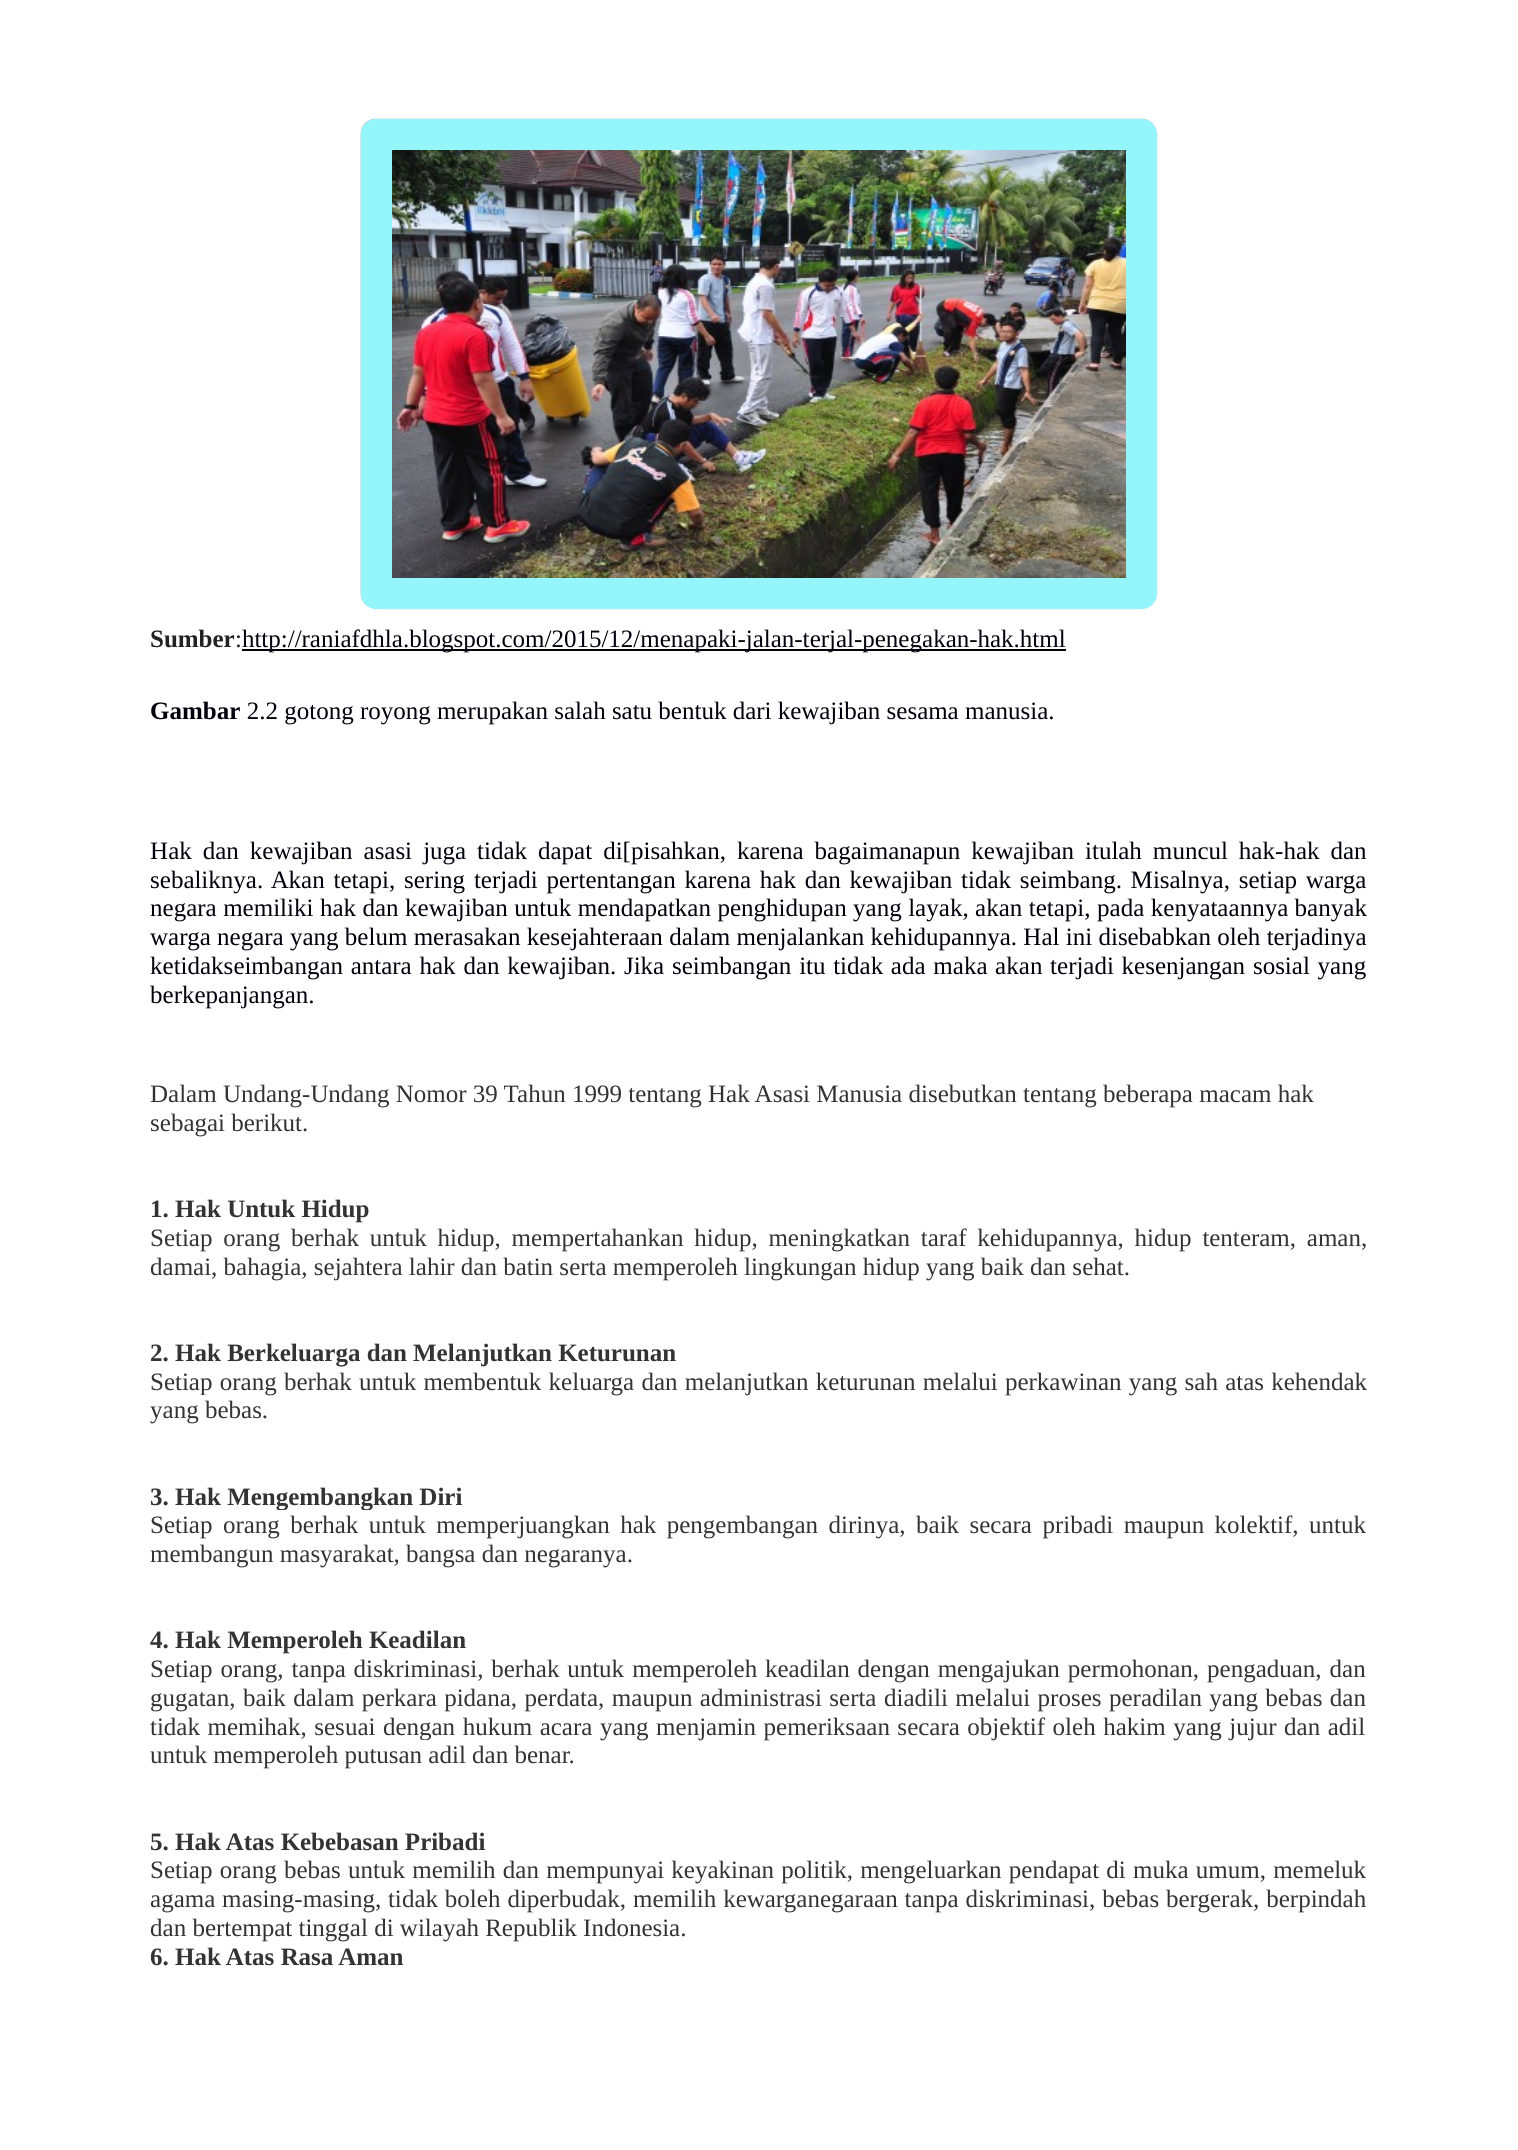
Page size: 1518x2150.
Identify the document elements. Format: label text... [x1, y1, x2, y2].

text Dalam Undang-Undang Nomor 39 Tahun 1999 tentang Hak Asasi Manusia disebutkan tentang beberapa macam hak sebagai berikut. [150, 1051, 1368, 1137]
picture [392, 150, 1126, 578]
text Hak dan kewajiban asasi juga tidak dapat di[pisahkan, karena bagaimanapun kewajiban itulah muncul hak-hak dan sebaliknya. Akan tetapi, sering terjadi pertentangan karena hak dan kewajiban tidak seimbang. Misalnya, setiap warga negara memiliki hak dan kewajiban untuk mendapatkan penghidupan yang layak, akan tetapi, pada kenyataannya banyak warga negara yang belum merasakan kesejahteraan dalam menjalankan kehidupannya. Hal ini disebabkan oleh terjadinya ketidakseimbangan antara hak dan kewajiban. Jika seimbangan itu tidak ada maka akan terjadi kesenjangan sosial yang berkepanjangan. [150, 836, 1368, 1008]
text Setiap orang berhak untuk memperjuangkan hak pengembangan dirinya, baik secara pribadi maupun kolektif, untuk membangun masyarakat, bangsa dan negaranya. [150, 1510, 1368, 1568]
text 5. Hak Atas Kebebasan Pribadi [150, 1827, 1368, 1855]
text Setiap orang berhak untuk membentuk keluarga dan melanjutkan keturunan melalui perkawinan yang sah atas kehendak yang bebas. [150, 1367, 1368, 1424]
text 6. Hak Atas Rasa Aman [150, 1942, 1368, 1970]
text Sumber:http://raniafdhla.blogspot.com/2015/12/menapaki-jalan-terjal-penegakan-hak.html [150, 624, 1368, 653]
text Setiap orang bebas untuk memilih dan mempunyai keyakinan politik, mengeluarkan pendapat di muka umum, memeluk agama masing-masing, tidak boleh diperbudak, memilih kewarganegaraan tanpa diskriminasi, bebas bergerak, berpindah dan bertempat tinggal di wilayah Republik Indonesia. [150, 1855, 1368, 1942]
text Gambar 2.2 gotong royong merupakan salah satu bentuk dari kewajiban sesama manusia. [150, 696, 1368, 724]
text Setiap orang berhak untuk hidup, mempertahankan hidup, meningkatkan taraf kehidupannya, hidup tenteram, aman, damai, bahagia, sejahtera lahir dan batin serta memperoleh lingkungan hidup yang baik dan sehat. [150, 1223, 1368, 1280]
text 3. Hak Mengembangkan Diri [150, 1482, 1368, 1510]
text Setiap orang, tanpa diskriminasi, berhak untuk memperoleh keadilan dengan mengajukan permohonan, pengaduan, dan gugatan, baik dalam perkara pidana, perdata, maupun administrasi serta diadili melalui proses peradilan yang bebas dan tidak memihak, sesuai dengan hukum acara yang menjamin pemeriksaan secara objektif oleh hakim yang jujur dan adil untuk memperoleh putusan adil dan benar. [150, 1654, 1368, 1769]
text 4. Hak Memperoleh Keadilan [150, 1625, 1368, 1654]
text 1. Hak Untuk Hidup [150, 1194, 1368, 1223]
text 2. Hak Berkeluarga dan Melanjutkan Keturunan [150, 1338, 1368, 1367]
